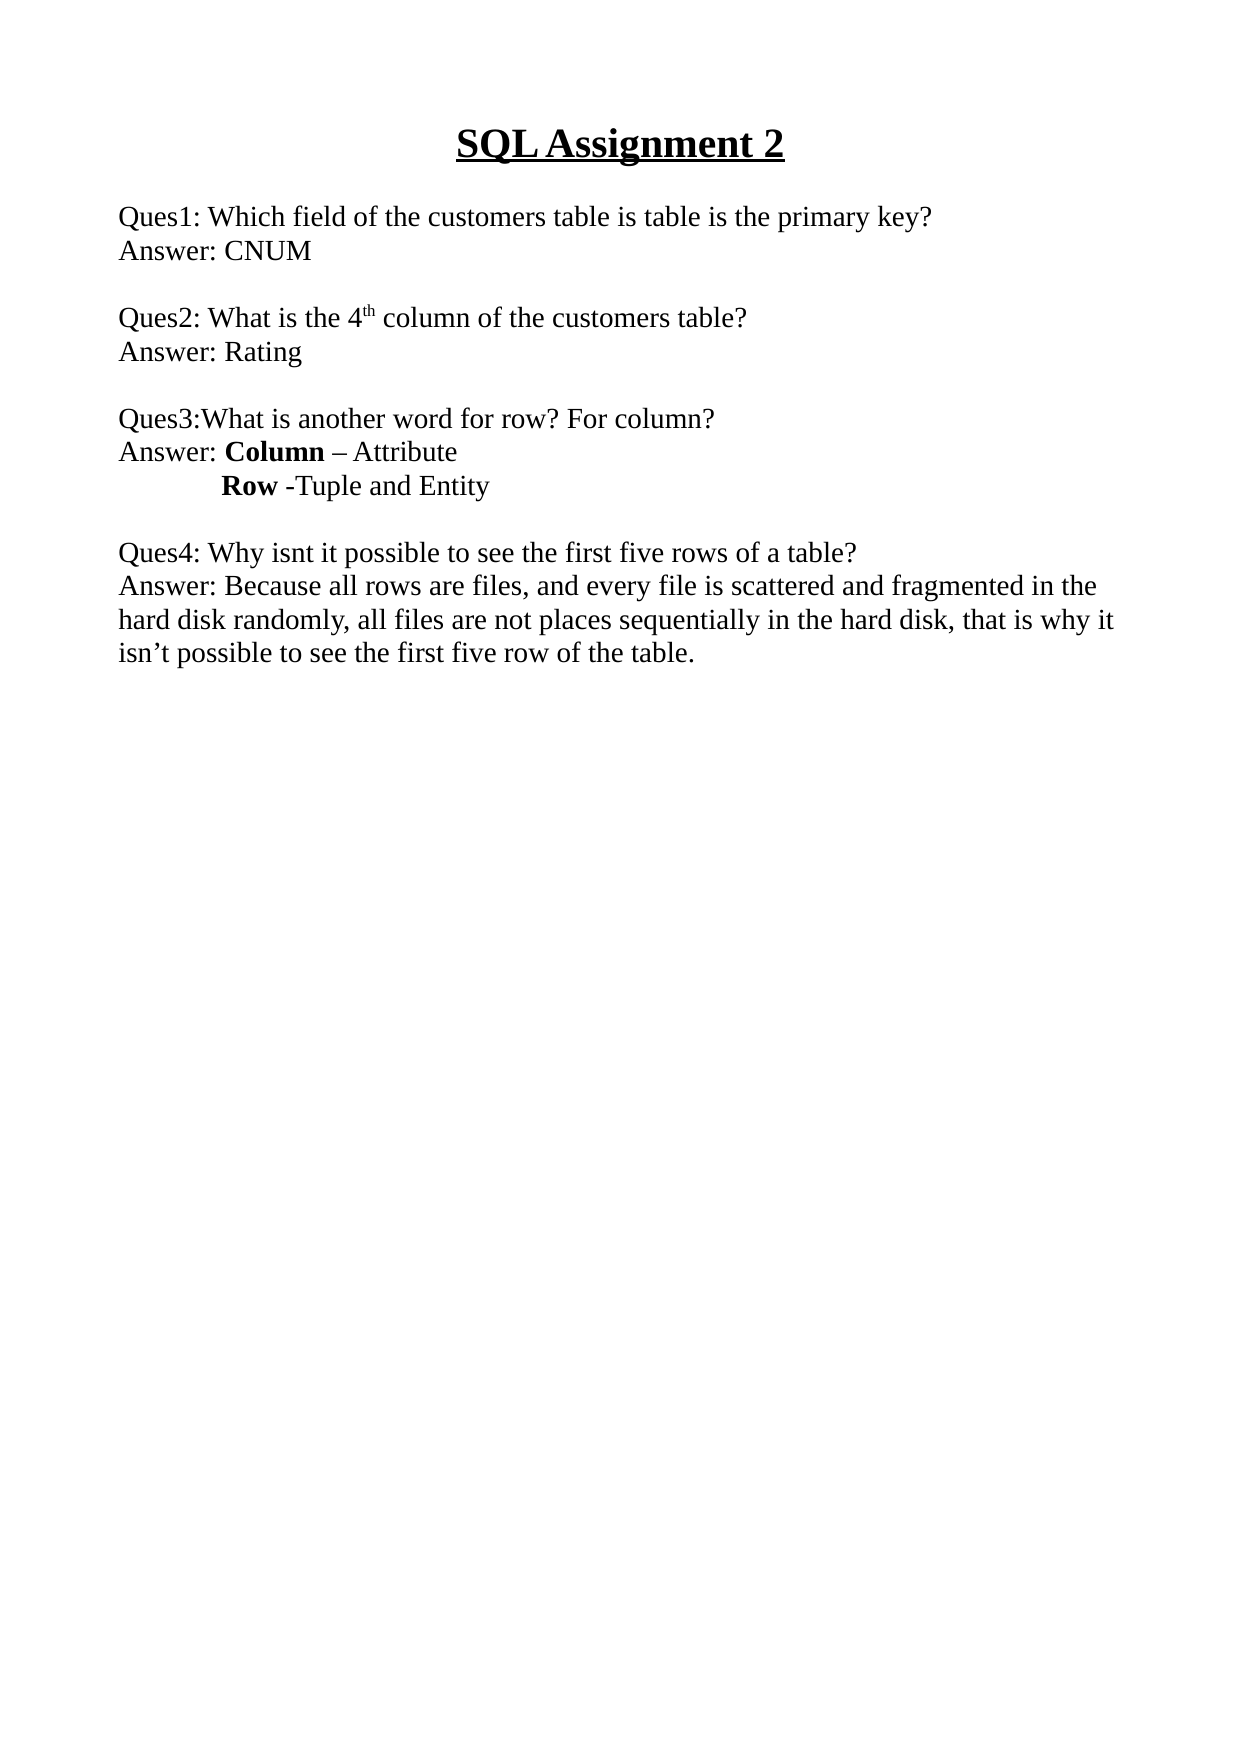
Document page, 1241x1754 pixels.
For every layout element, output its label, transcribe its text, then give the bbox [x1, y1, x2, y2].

text Ques1: Which field of the customers table is table is the primary key? [118, 199, 1122, 233]
text Answer: Rating [118, 334, 1122, 367]
text Answer: Column – Attribute [118, 434, 1122, 468]
text SQL Assignment 2 [118, 118, 1122, 166]
text Row -Tuple and Entity [118, 468, 1122, 501]
text Ques4: Why isnt it possible to see the first five rows of a table? [118, 535, 1122, 568]
text Answer: CNUM [118, 233, 1122, 267]
text Answer: Because all rows are files, and every file is scattered and fragmented in the hard disk randomly, all files are not places sequentially in the hard disk, that is why it isn’t possible to see the first five row of the table. [118, 568, 1122, 669]
text Ques3:What is another word for row? For column? [118, 401, 1122, 434]
text Ques2: What is the 4th column of the customers table? [118, 300, 1122, 334]
